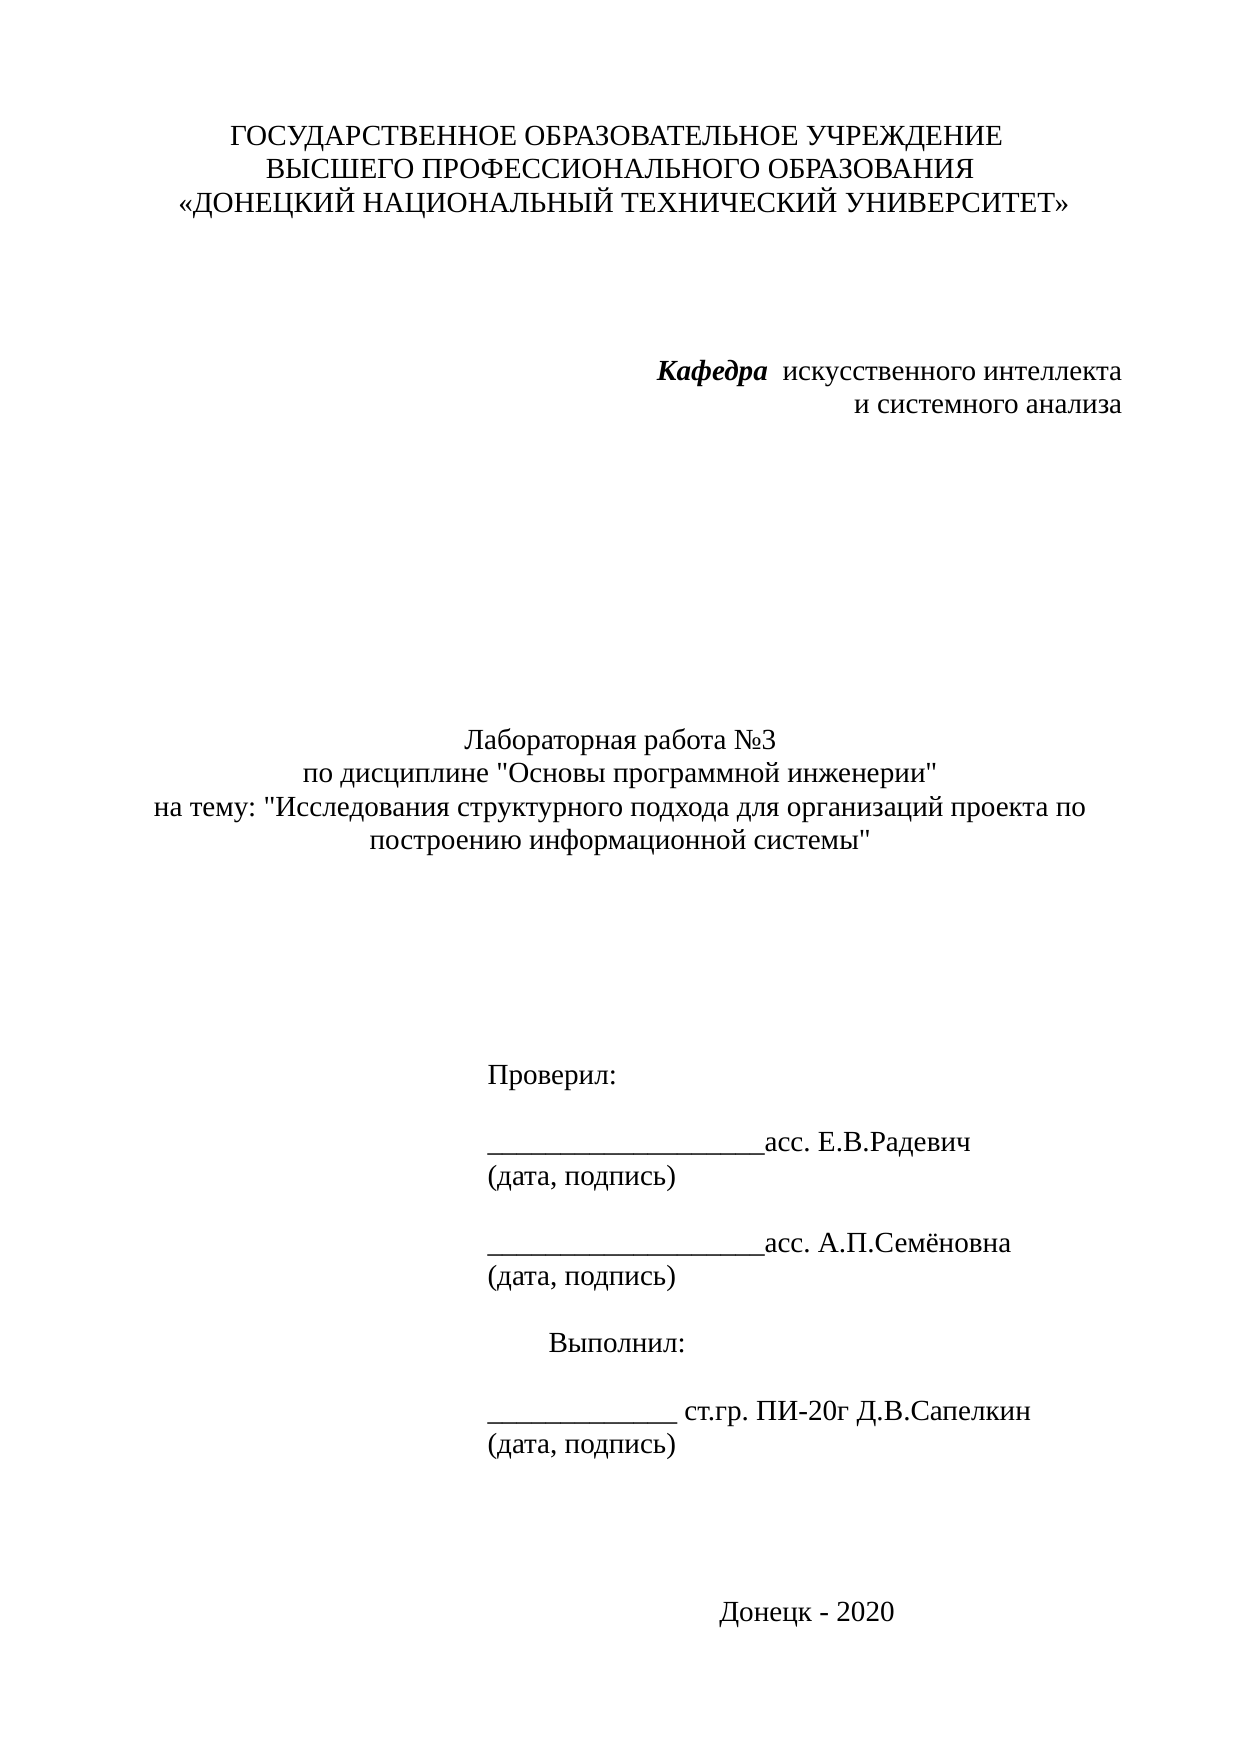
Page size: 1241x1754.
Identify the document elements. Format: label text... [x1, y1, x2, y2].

text на тему: "Исследования структурного подхода для организаций проекта по построению информационной системы" [118, 789, 1122, 856]
text (дата, подпись) [369, 1258, 1122, 1292]
text Государственное ОБРАЗОВАТЕЛЬНОЕ УЧРЕЖДЕНИЕ ВЫСШЕГО ПРОФЕССИОНАЛЬНОГО ОБРАЗОВАНИЯ [118, 118, 1122, 185]
text Донецк - 2020 [118, 1594, 1122, 1627]
text Проверил: [369, 1057, 1122, 1091]
text (дата, подпись) [369, 1158, 1122, 1191]
text (дата, подпись) [369, 1426, 1122, 1460]
text Лабораторная работа №3 [118, 722, 1122, 755]
text Выполнил: [118, 1326, 1122, 1359]
text _____________ ст.гр. ПИ-20г Д.В.Сапелкин [369, 1393, 1122, 1426]
text Кафедра искусственного интеллекта и системного анализа [413, 353, 1122, 420]
text по дисциплине "Основы программной инженерии" [118, 755, 1122, 789]
text «Донецкий национальный технический университет» [118, 185, 1122, 219]
text ___________________асс. Е.В.Радевич [369, 1124, 1122, 1158]
text ___________________асс. А.П.Семёновна [369, 1225, 1122, 1258]
